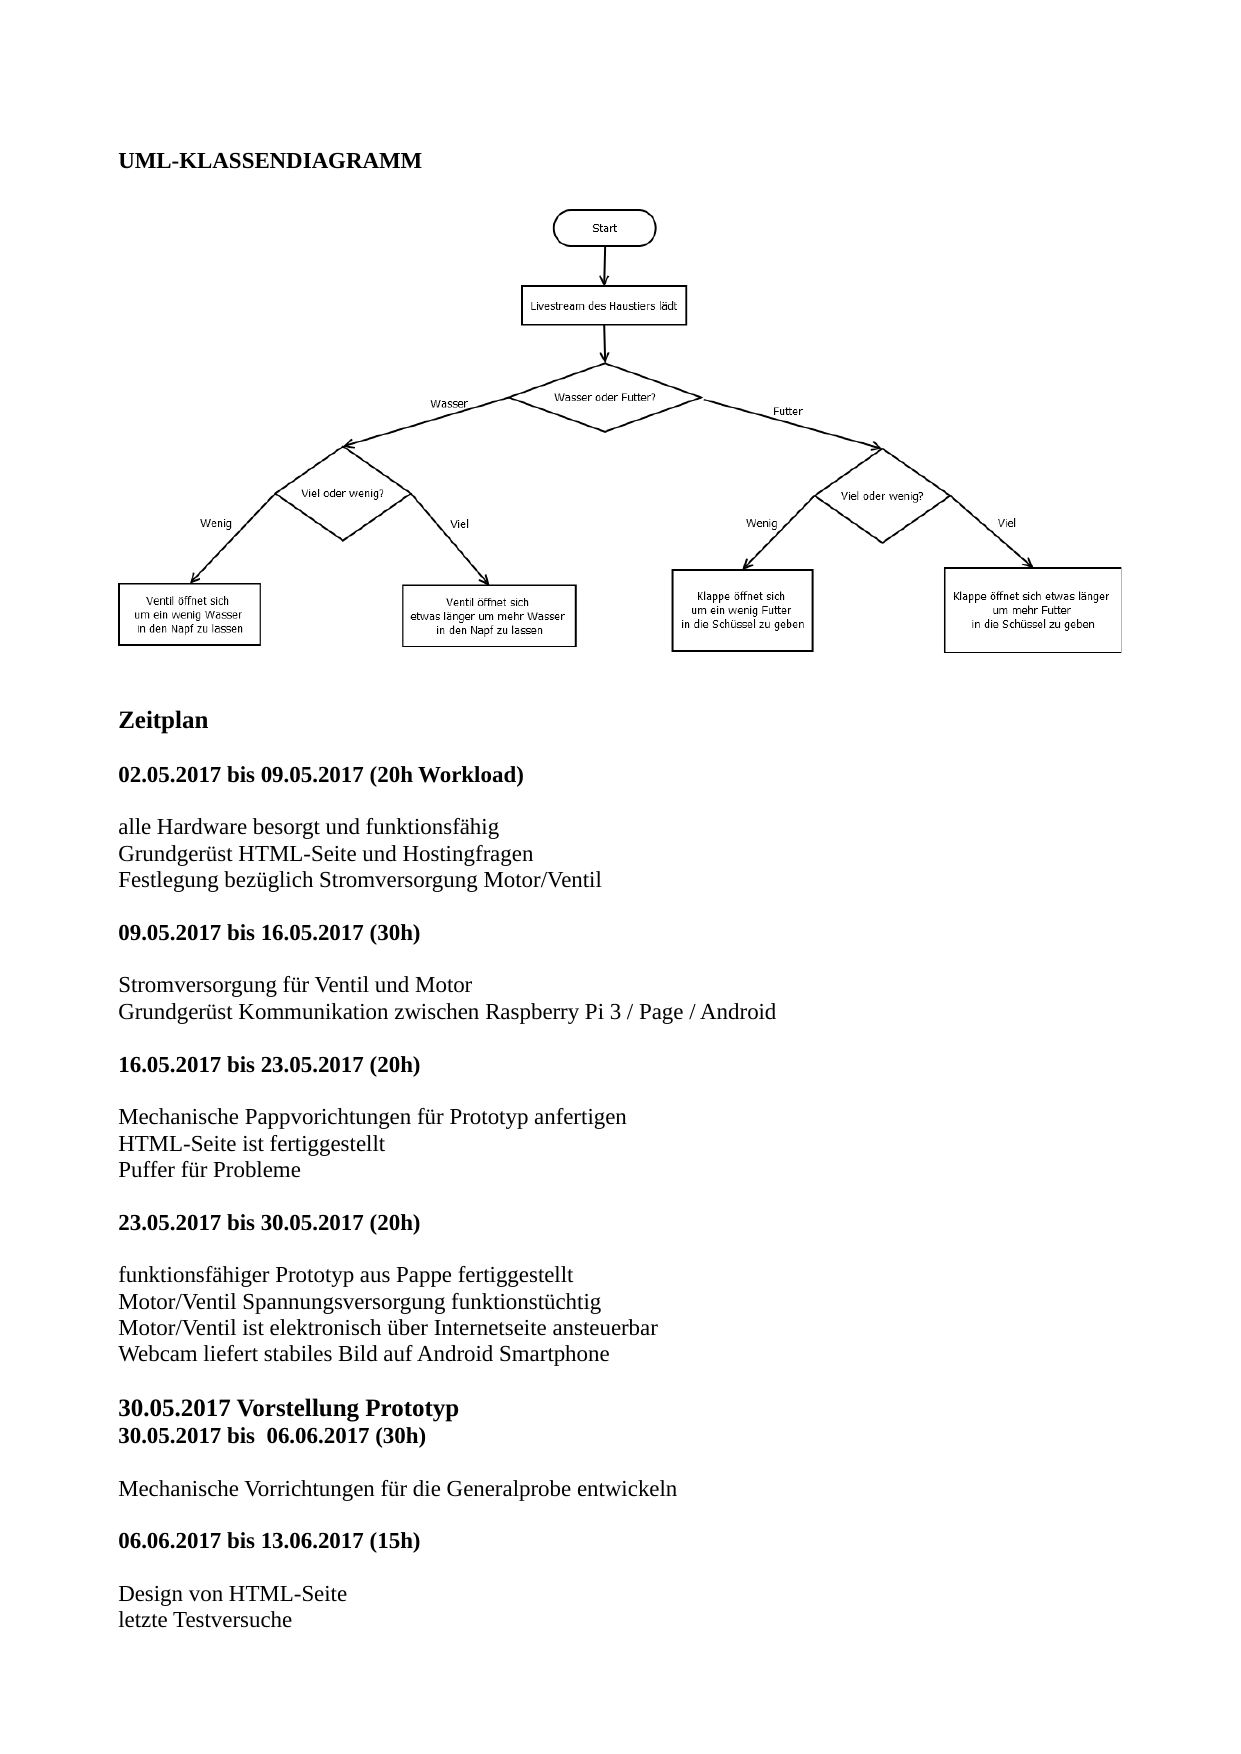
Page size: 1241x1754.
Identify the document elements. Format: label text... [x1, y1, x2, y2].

text Stromversorgung für Ventil und Motor [118, 972, 1122, 998]
text Webcam liefert stabiles Bild auf Android Smartphone [118, 1341, 1122, 1367]
text HTML-Seite ist fertiggestellt [118, 1130, 1122, 1156]
text Mechanische Vorrichtungen für die Generalprobe entwickeln [118, 1475, 1122, 1501]
picture [118, 209, 1122, 653]
text Festlegung bezüglich Stromversorgung Motor/Ventil [118, 866, 1122, 892]
text 09.05.2017 bis 16.05.2017 (30h) [118, 919, 1122, 945]
text Motor/Ventil Spannungsversorgung funktionstüchtig [118, 1288, 1122, 1314]
text Puffer für Probleme [118, 1156, 1122, 1182]
text letzte Testversuche [118, 1606, 1122, 1633]
text Design von HTML-Seite [118, 1580, 1122, 1606]
text Grundgerüst HTML-Seite und Hostingfragen [118, 840, 1122, 866]
text 30.05.2017 Vorstellung Prototyp [118, 1393, 1122, 1422]
text Zeitplan [118, 706, 1122, 734]
text Motor/Ventil ist elektronisch über Internetseite ansteuerbar [118, 1314, 1122, 1341]
text 06.06.2017 bis 13.06.2017 (15h) [118, 1527, 1122, 1554]
text alle Hardware besorgt und funktionsfähig [118, 813, 1122, 840]
text Grundgerüst Kommunikation zwischen Raspberry Pi 3 / Page / Android [118, 998, 1122, 1024]
text 23.05.2017 bis 30.05.2017 (20h) [118, 1209, 1122, 1235]
text 02.05.2017 bis 09.05.2017 (20h Workload) [118, 761, 1122, 787]
text 30.05.2017 bis 06.06.2017 (30h) [118, 1422, 1122, 1448]
text Mechanische Pappvorichtungen für Prototyp anfertigen [118, 1103, 1122, 1130]
text UML-KLASSENDIAGRAMM [118, 147, 1122, 209]
text funktionsfähiger Prototyp aus Pappe fertiggestellt [118, 1261, 1122, 1288]
text 16.05.2017 bis 23.05.2017 (20h) [118, 1051, 1122, 1077]
